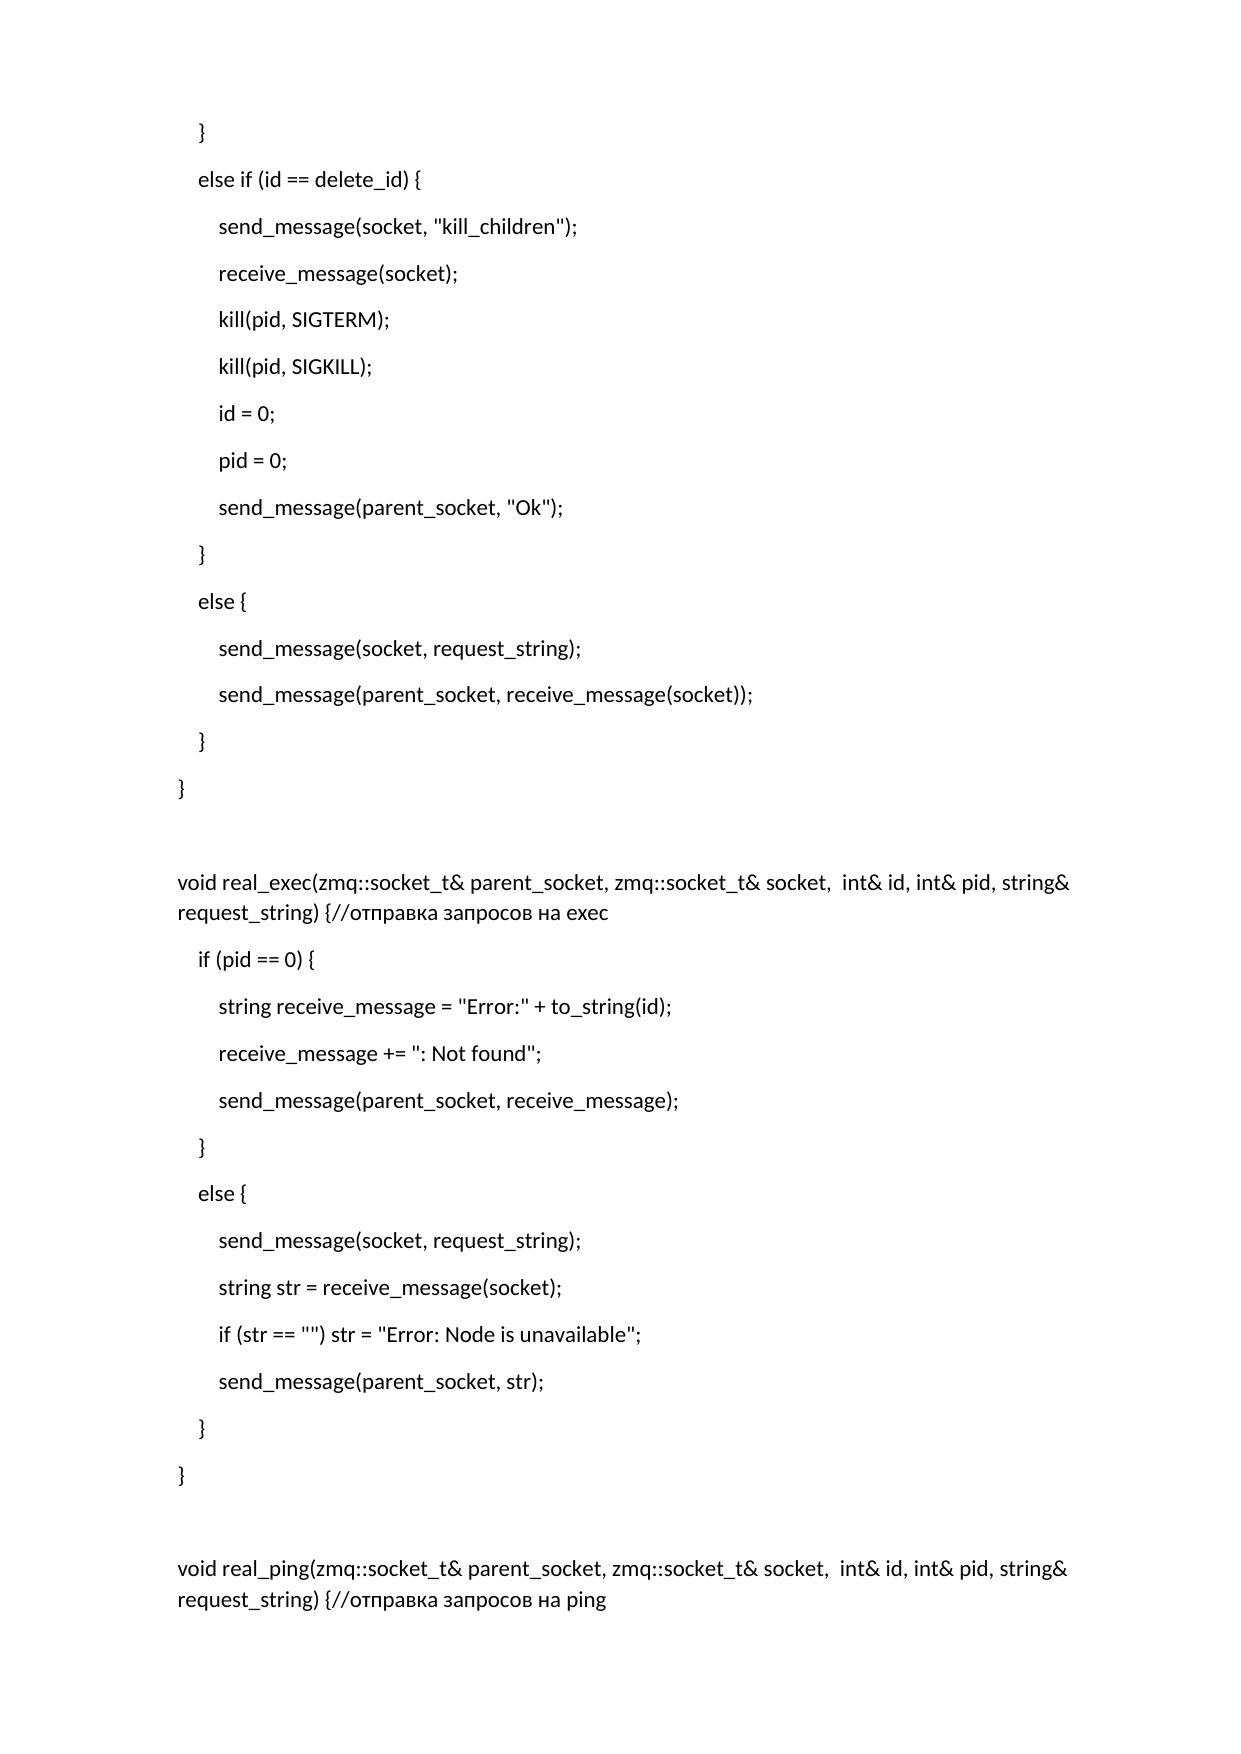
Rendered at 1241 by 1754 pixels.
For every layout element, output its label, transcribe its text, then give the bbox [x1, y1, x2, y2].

text if (str == "") str = "Error: Node is unavailable"; [177, 1320, 1152, 1348]
text id = 0; [177, 399, 1152, 427]
text } [177, 1133, 1152, 1161]
text send_message(parent_socket, receive_message(socket)); [177, 681, 1152, 709]
text void real_ping(zmq::socket_t& parent_socket, zmq::socket_t& socket, int& id, int& pid, string& request_string) {//отправка запросов на ping [177, 1554, 1152, 1613]
text } [177, 540, 1152, 568]
text send_message(parent_socket, str); [177, 1367, 1152, 1395]
text send_message(parent_socket, "Ok"); [177, 493, 1152, 521]
text send_message(socket, request_string); [177, 634, 1152, 662]
text else if (id == delete_id) { [177, 165, 1152, 193]
text send_message(parent_socket, receive_message); [177, 1086, 1152, 1114]
text receive_message += ": Not found"; [177, 1039, 1152, 1067]
text } [177, 1461, 1152, 1489]
text pid = 0; [177, 446, 1152, 474]
text } [177, 118, 1152, 146]
text else { [177, 587, 1152, 615]
text string str = receive_message(socket); [177, 1273, 1152, 1301]
text send_message(socket, "kill_children"); [177, 212, 1152, 240]
text receive_message(socket); [177, 259, 1152, 287]
text string receive_message = "Error:" + to_string(id); [177, 992, 1152, 1020]
text } [177, 1414, 1152, 1442]
text void real_exec(zmq::socket_t& parent_socket, zmq::socket_t& socket, int& id, int& pid, string& request_string) {//отправка запросов на exec [177, 868, 1152, 926]
text kill(pid, SIGTERM); [177, 306, 1152, 334]
text else { [177, 1179, 1152, 1208]
text } [177, 774, 1152, 802]
text } [177, 727, 1152, 756]
text send_message(socket, request_string); [177, 1226, 1152, 1254]
text if (pid == 0) { [177, 945, 1152, 973]
text kill(pid, SIGKILL); [177, 352, 1152, 381]
